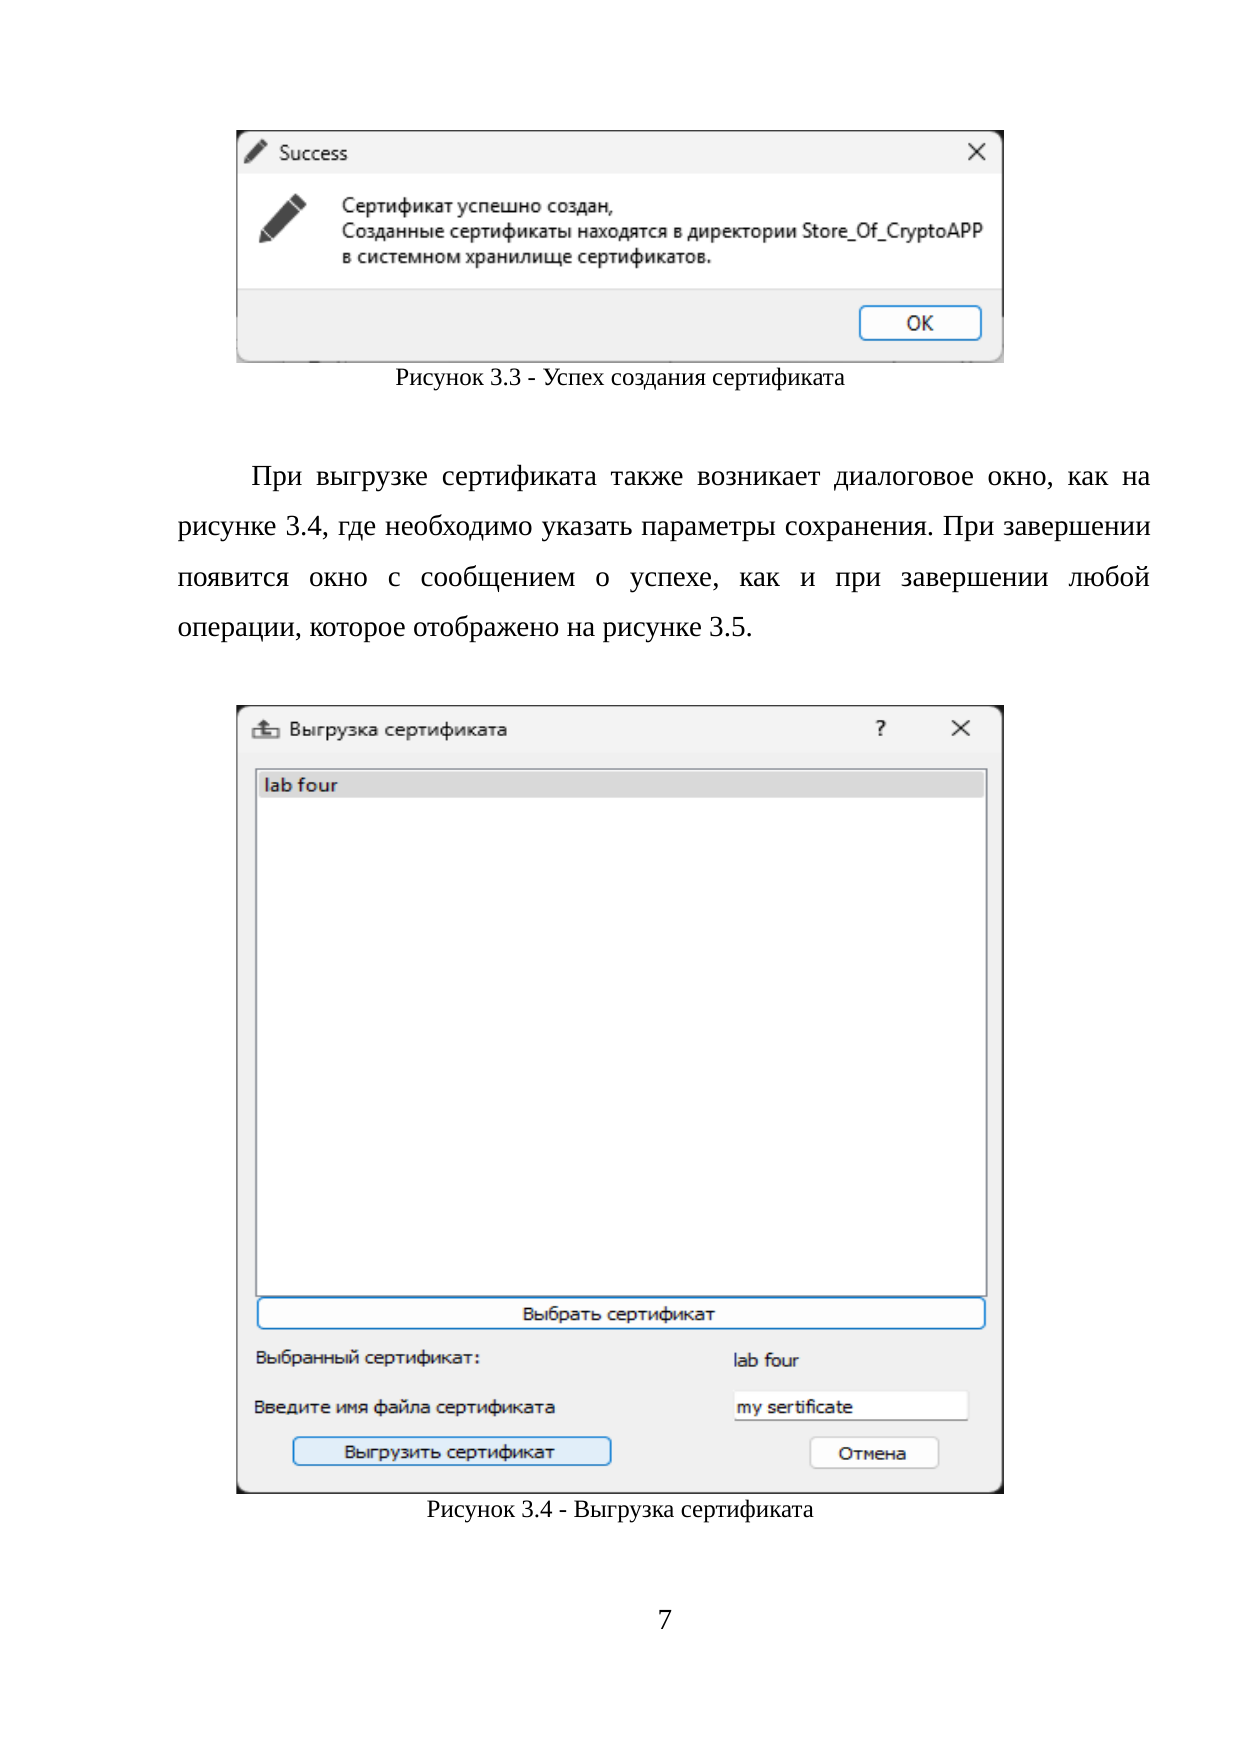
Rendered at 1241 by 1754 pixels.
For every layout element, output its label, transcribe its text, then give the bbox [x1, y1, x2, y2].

picture [236, 705, 1004, 1494]
text Рисунок 3.3 - Успех создания сертификата [236, 363, 1004, 391]
picture [236, 130, 1004, 363]
text Рисунок 3.4 - Выгрузка сертификата [236, 1494, 1004, 1523]
text При выгрузке сертификата также возникает диалоговое окно, как на рисунке 3.4, где необходимо указать параметры сохранения. При завершении появится окно с сообщением о успехе, как и при завершении любой операции, которое отображено на рисунке 3.5. [177, 458, 1152, 643]
